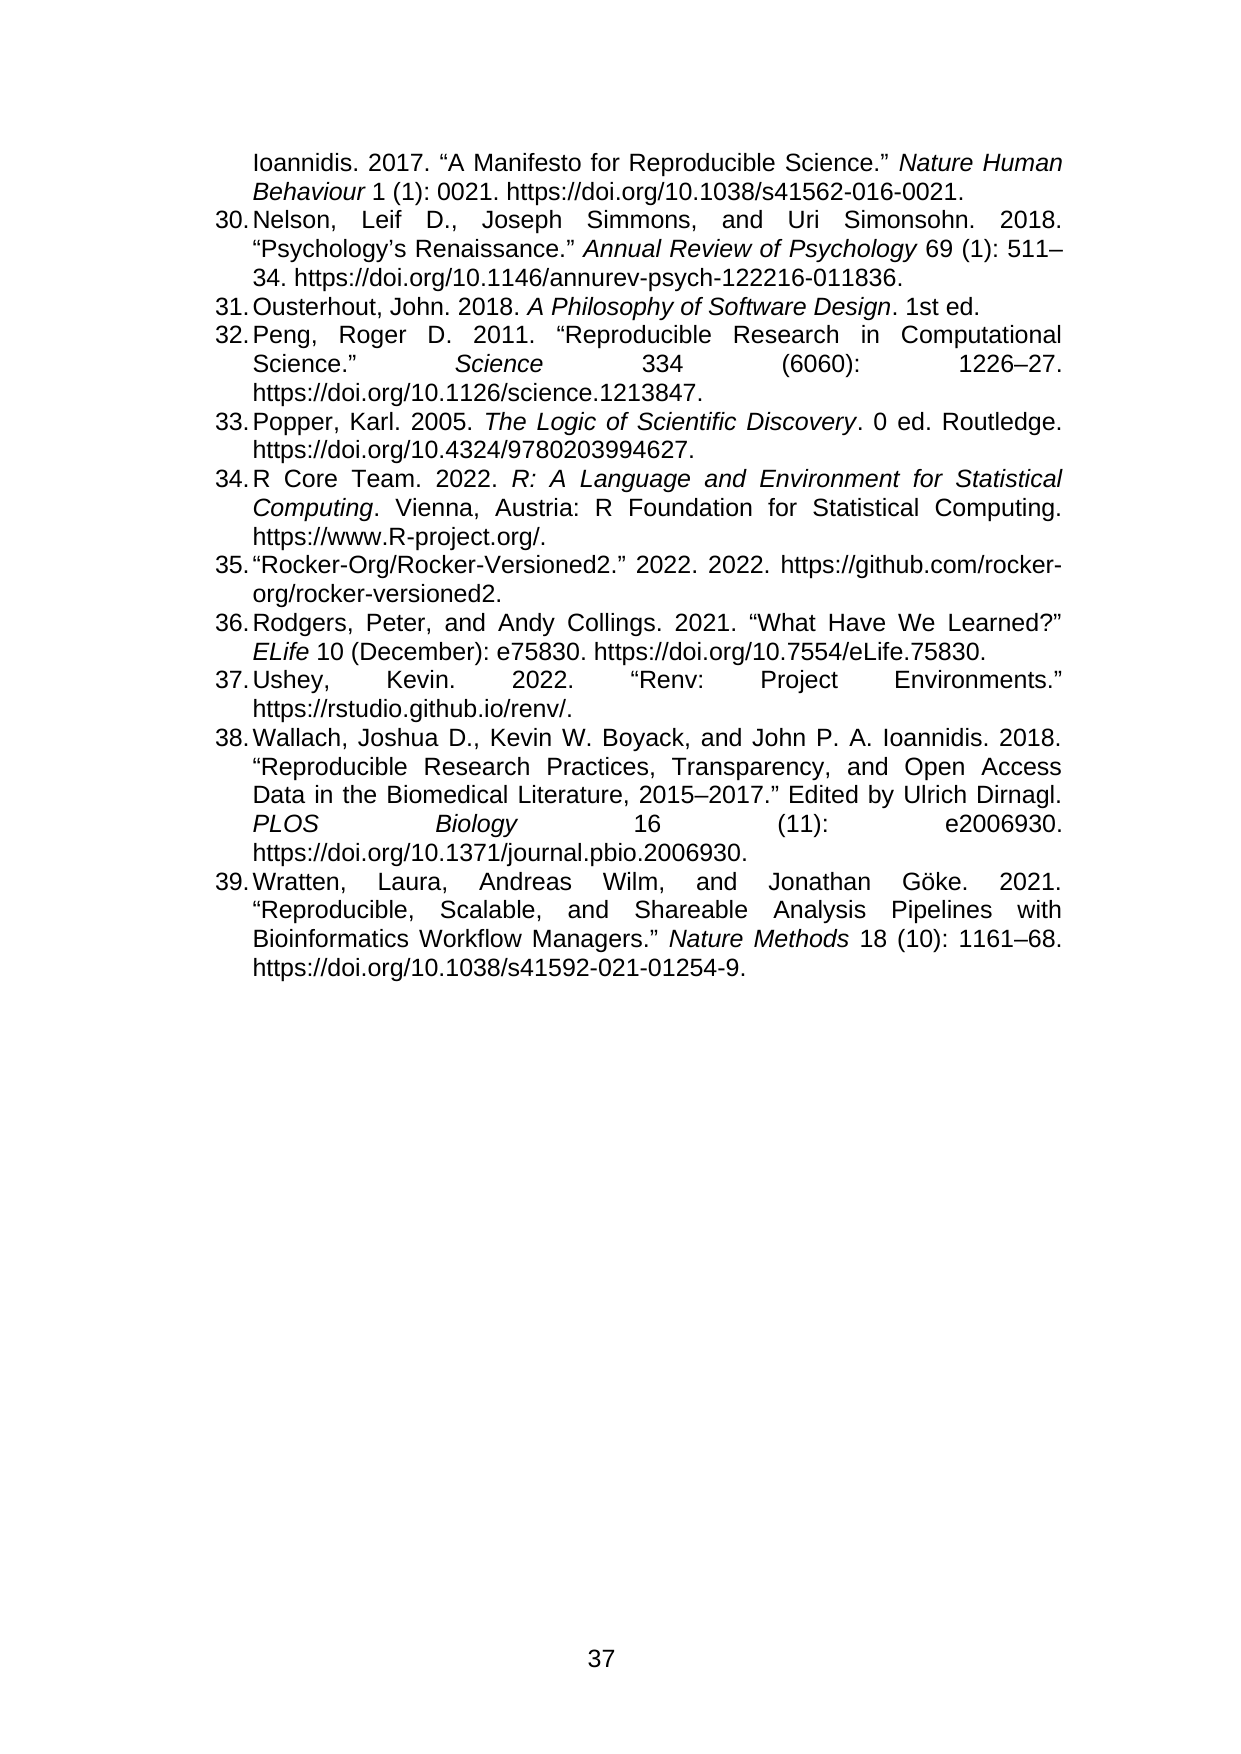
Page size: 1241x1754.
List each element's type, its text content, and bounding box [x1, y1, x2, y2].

list Rodgers, Peter, and Andy Collings. 2021. “What Have We Learned?” ELife 10 (December): e75830. https://doi.org/10.7554/eLife.75830. [215, 608, 1063, 665]
list R Core Team. 2022. R: A Language and Environment for Statistical Computing. Vienna, Austria: R Foundation for Statistical Computing. https://www.R-project.org/. [215, 464, 1063, 550]
list Ousterhout, John. 2018. A Philosophy of Software Design. 1st ed. [215, 291, 1063, 320]
list Ioannidis. 2017. “A Manifesto for Reproducible Science.” Nature Human Behaviour 1 (1): 0021. https://doi.org/10.1038/s41562-016-0021. [215, 148, 1063, 205]
list Ushey, Kevin. 2022. “Renv: Project Environments.” https://rstudio.github.io/renv/. [215, 665, 1063, 723]
list Wratten, Laura, Andreas Wilm, and Jonathan Göke. 2021. “Reproducible, Scalable, and Shareable Analysis Pipelines with Bioinformatics Workflow Managers.” Nature Methods 18 (10): 1161–68. https://doi.org/10.1038/s41592-021-01254-9. [215, 866, 1063, 981]
list Wallach, Joshua D., Kevin W. Boyack, and John P. A. Ioannidis. 2018. “Reproducible Research Practices, Transparency, and Open Access Data in the Biomedical Literature, 2015–2017.” Edited by Ulrich Dirnagl. PLOS Biology 16 (11): e2006930. https://doi.org/10.1371/journal.pbio.2006930. [215, 723, 1063, 866]
list Nelson, Leif D., Joseph Simmons, and Uri Simonsohn. 2018. “Psychology’s Renaissance.” Annual Review of Psychology 69 (1): 511–34. https://doi.org/10.1146/annurev-psych-122216-011836. [215, 205, 1063, 291]
list “Rocker-Org/Rocker-Versioned2.” 2022. 2022. https://github.com/rocker-org/rocker-versioned2. [215, 550, 1063, 608]
list Popper, Karl. 2005. The Logic of Scientific Discovery. 0 ed. Routledge. https://doi.org/10.4324/9780203994627. [215, 406, 1063, 464]
list Peng, Roger D. 2011. “Reproducible Research in Computational Science.” Science 334 (6060): 1226–27. https://doi.org/10.1126/science.1213847. [215, 320, 1063, 406]
